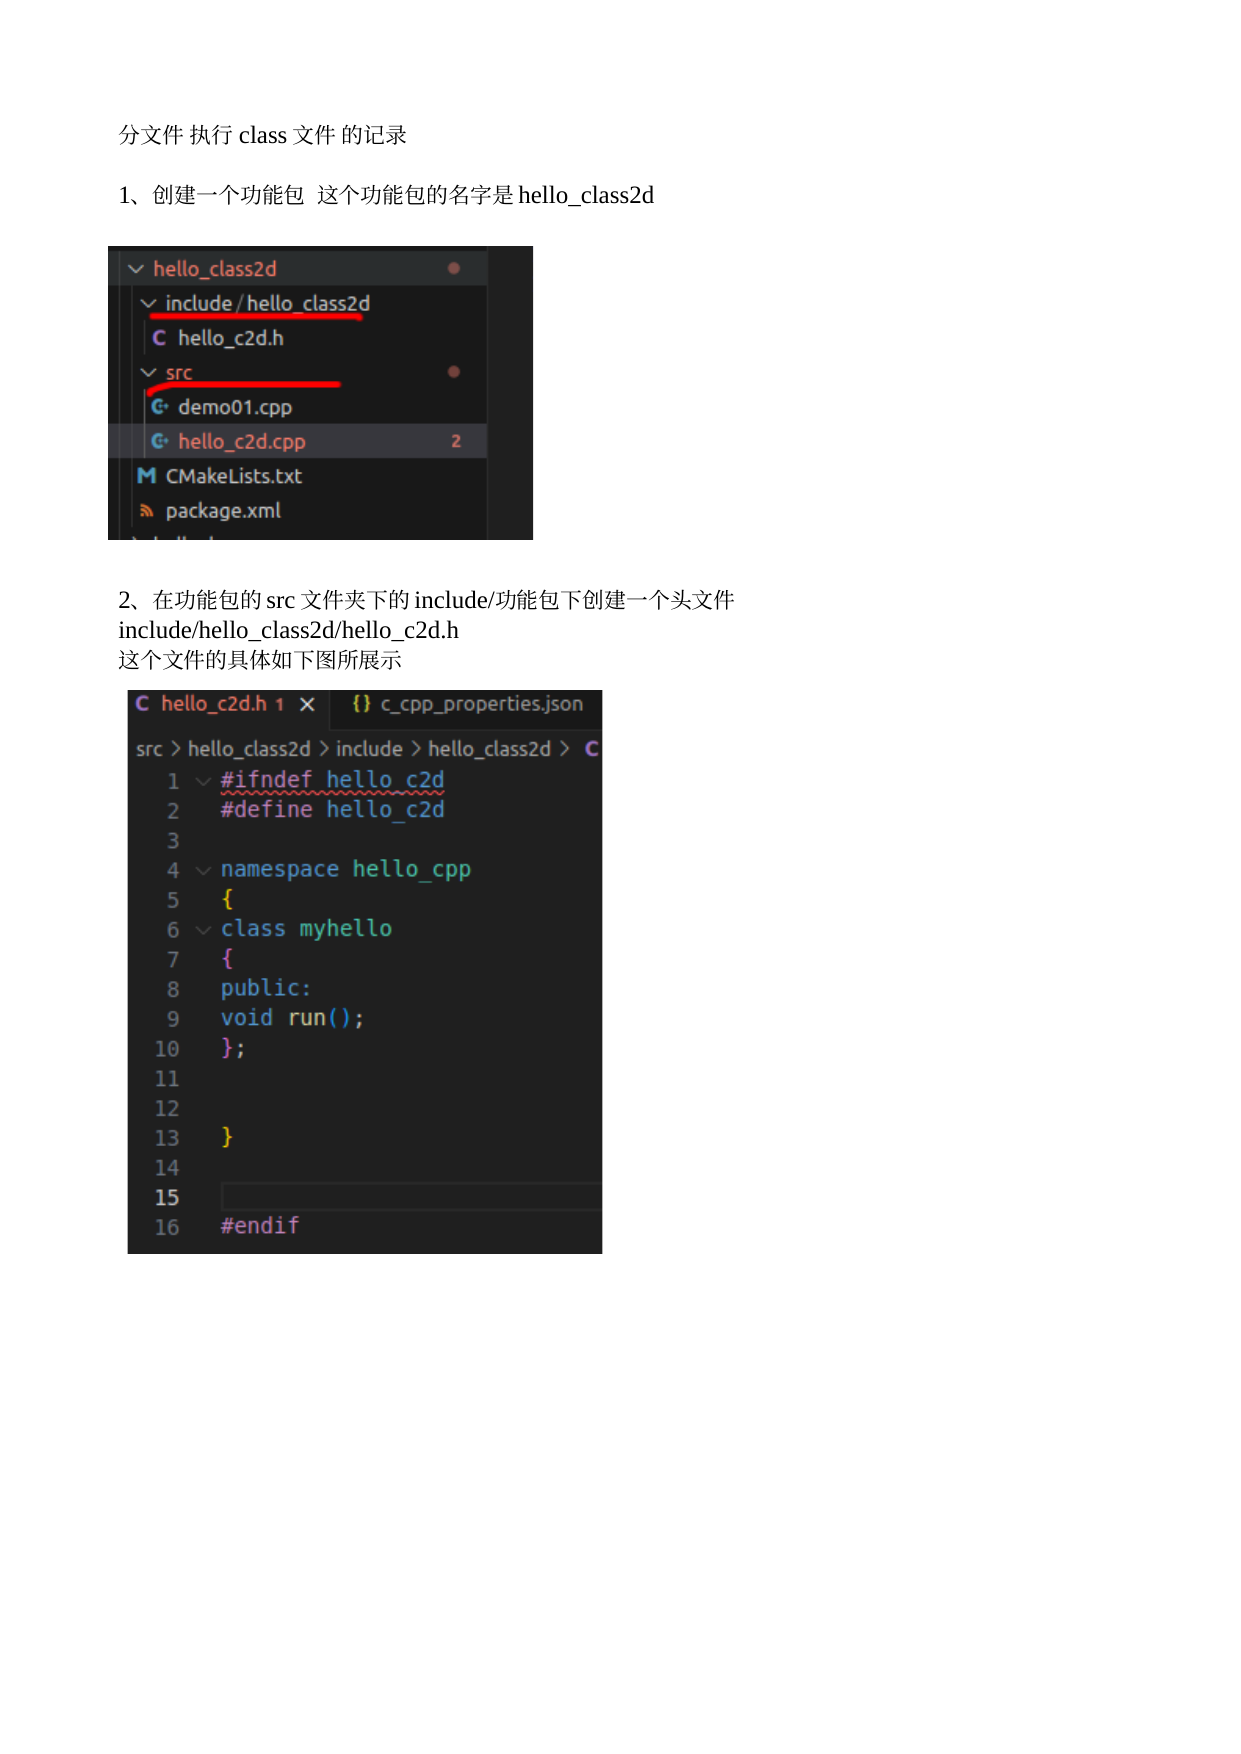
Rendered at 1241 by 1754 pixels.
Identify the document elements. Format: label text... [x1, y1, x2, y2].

picture [108, 246, 534, 540]
text 分文件 执行 class文件 的记录 [118, 118, 1122, 149]
text 这个文件的具体如下图所展示 [118, 644, 1122, 675]
text include/hello_class2d/hello_c2d.h [118, 615, 1122, 644]
picture [127, 690, 603, 1254]
text 2、在功能包的src文件夹下的include/功能包下创建一个头文件 [118, 583, 1122, 615]
text 1、创建一个功能包 这个功能包的名字是hello_class2d [118, 178, 1122, 210]
